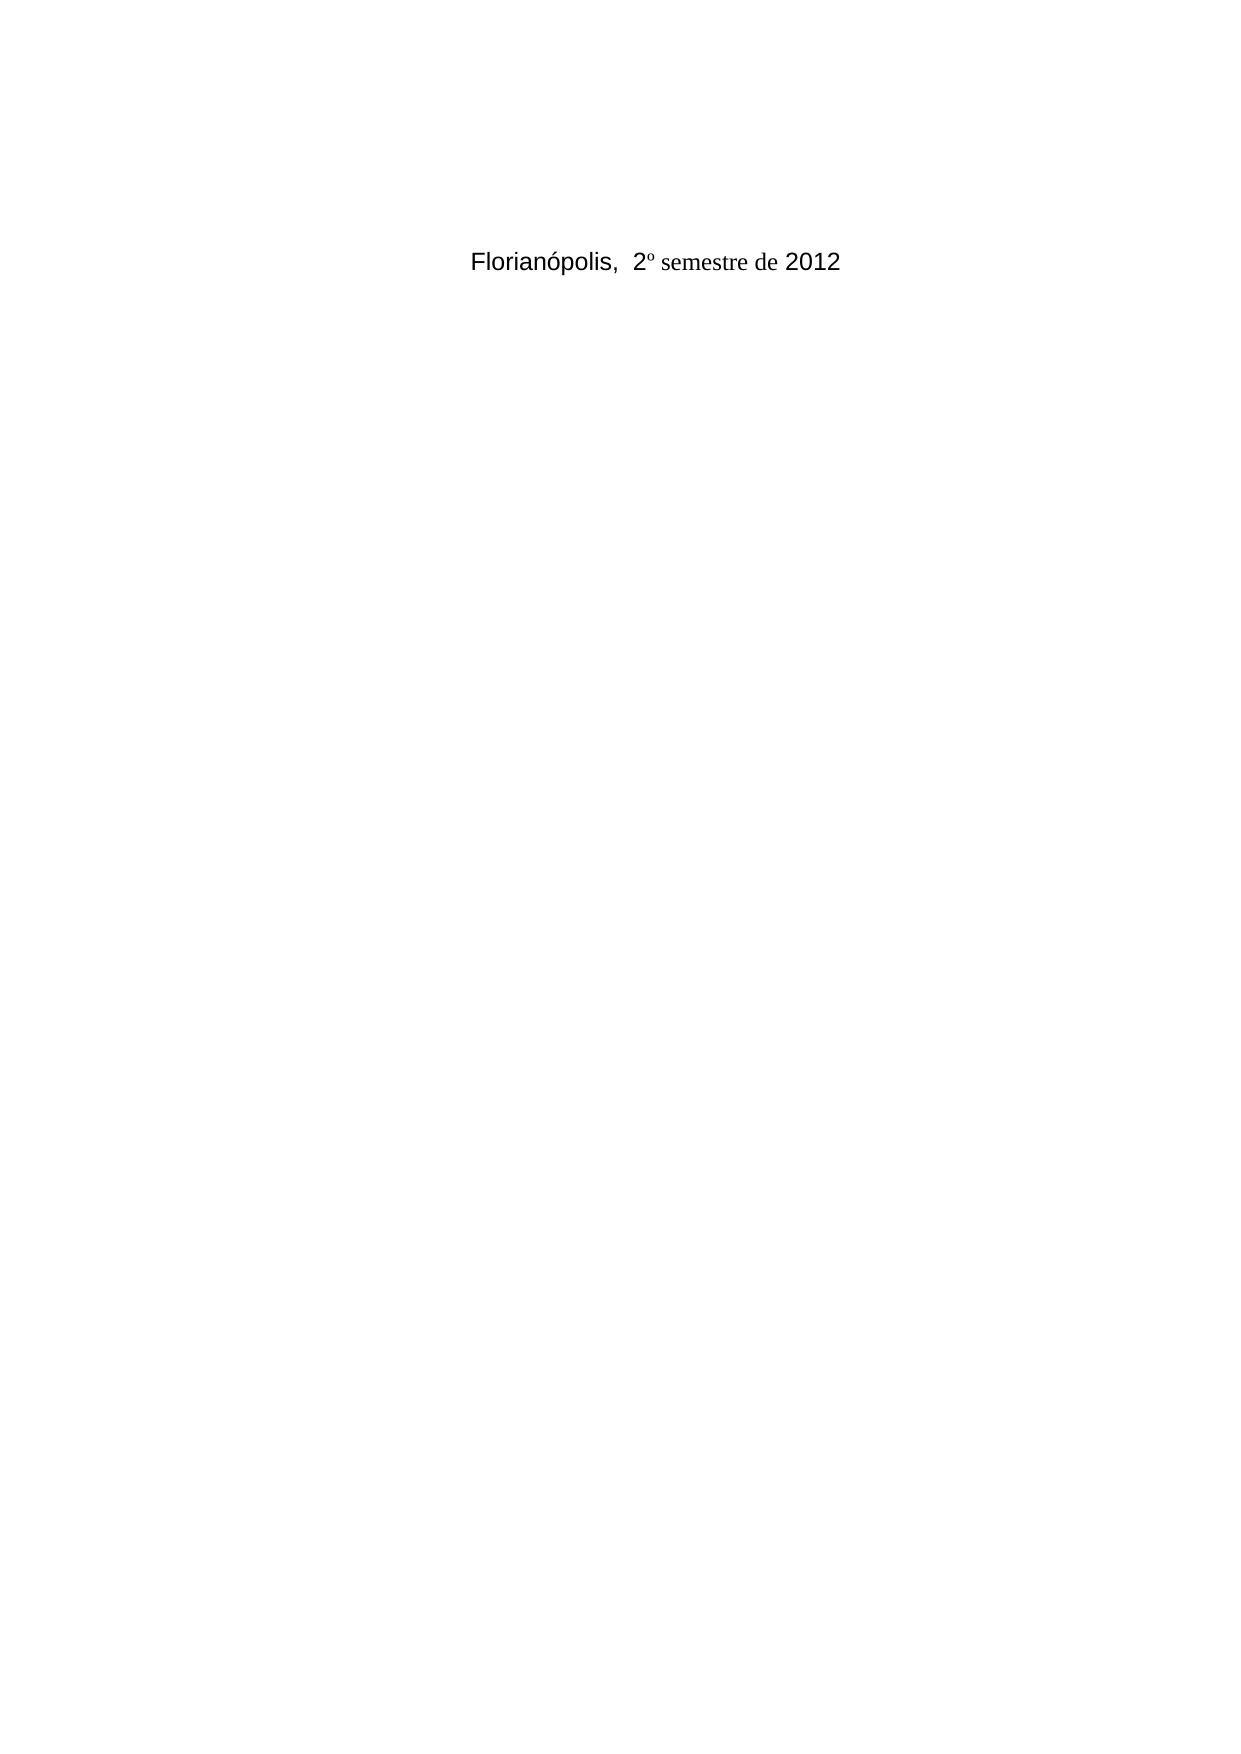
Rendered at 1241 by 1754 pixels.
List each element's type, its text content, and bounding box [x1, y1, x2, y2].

text Florianópolis, 2º semestre de 2012 [118, 247, 1122, 276]
